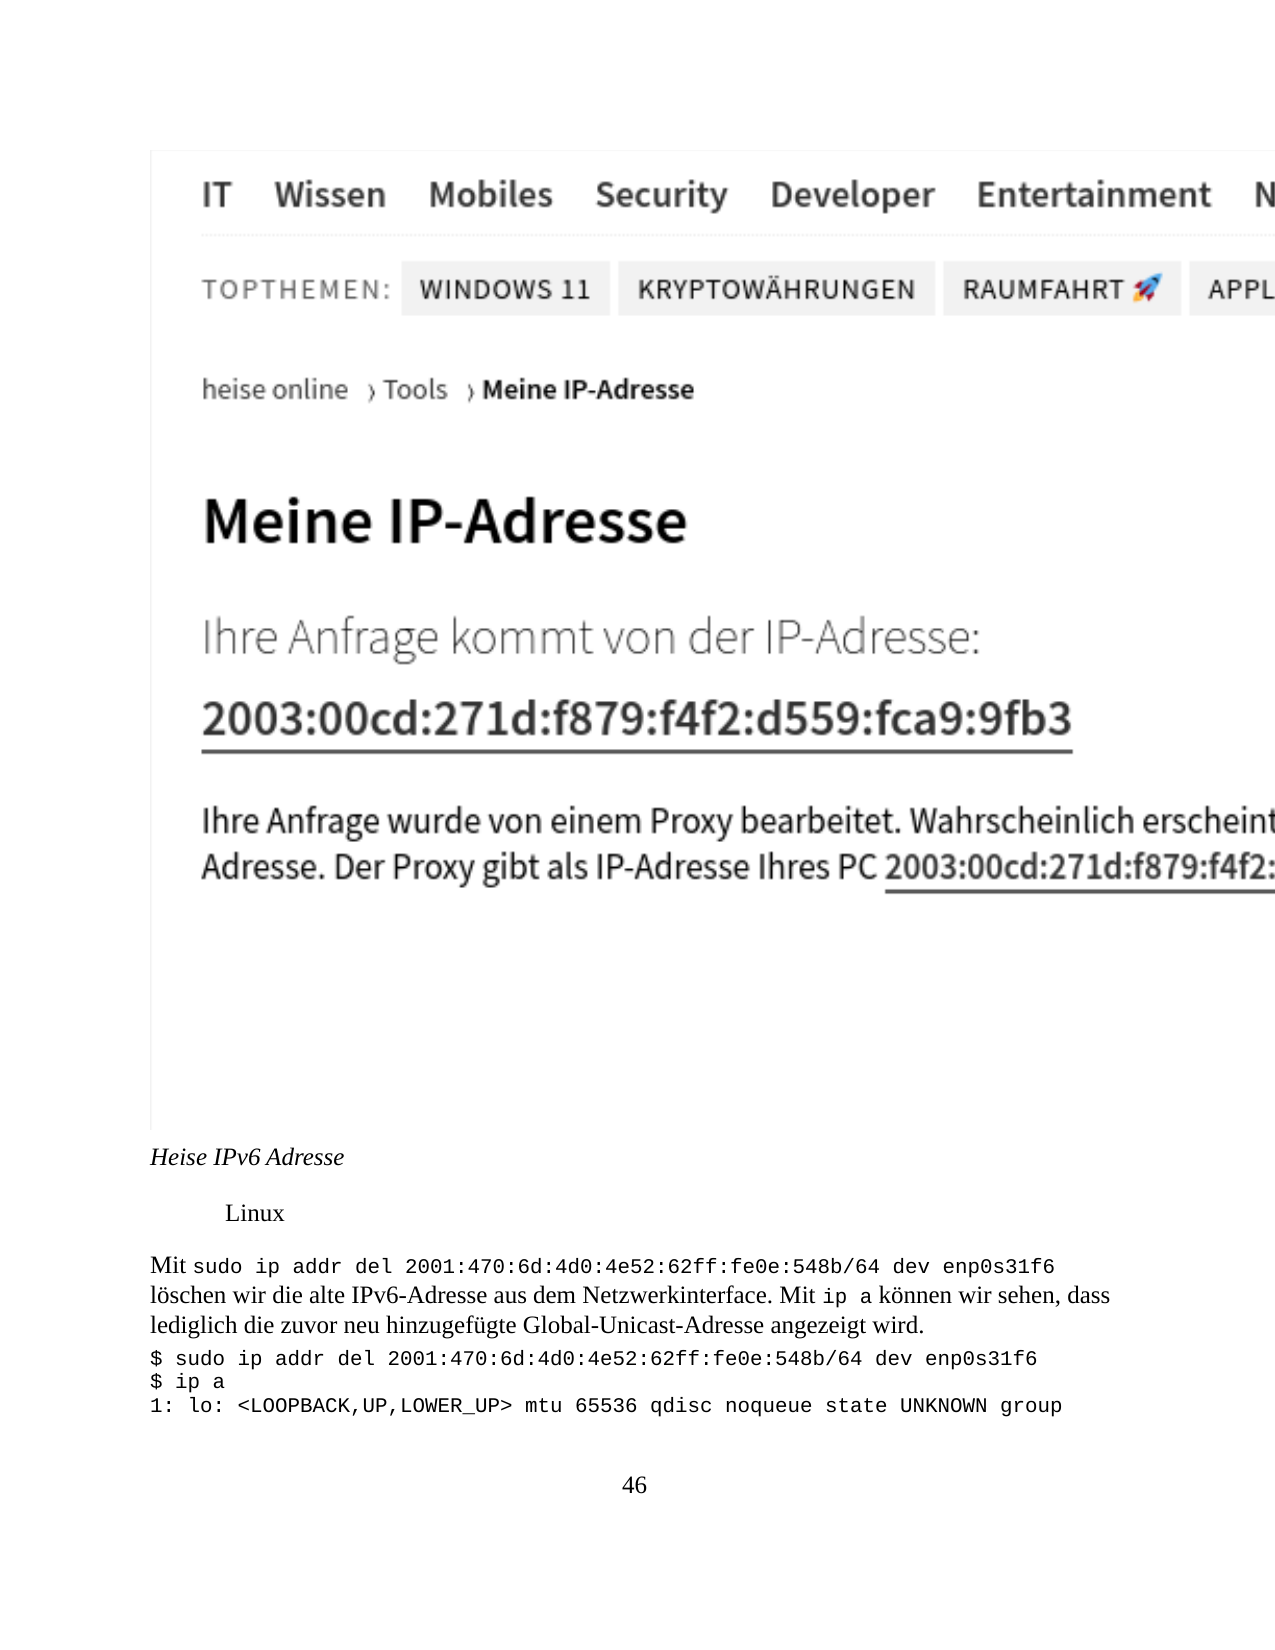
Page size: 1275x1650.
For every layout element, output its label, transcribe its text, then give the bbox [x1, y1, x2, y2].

text $ ip a [150, 1371, 1125, 1395]
text Linux [225, 1198, 1125, 1227]
picture [150, 150, 1275, 1130]
text 1: lo: <LOOPBACK,UP,LOWER_UP> mtu 65536 qdisc noqueue state UNKNOWN group [150, 1395, 1125, 1418]
text $ sudo ip addr del 2001:470:6d:4d0:4e52:62ff:fe0e:548b/64 dev enp0s31f6 [150, 1347, 1125, 1371]
text Mit sudo ip addr del 2001:470:6d:4d0:4e52:62ff:fe0e:548b/64 dev enp0s31f6 löschen wir die alte IPv6-Adresse aus dem Netzwerkinterface. Mit ip a können wir sehen, dass lediglich die zuvor neu hinzugefügte Global-Unicast-Adresse angezeigt wird. [150, 1251, 1125, 1338]
text Heise IPv6 Adresse [150, 1142, 1125, 1170]
